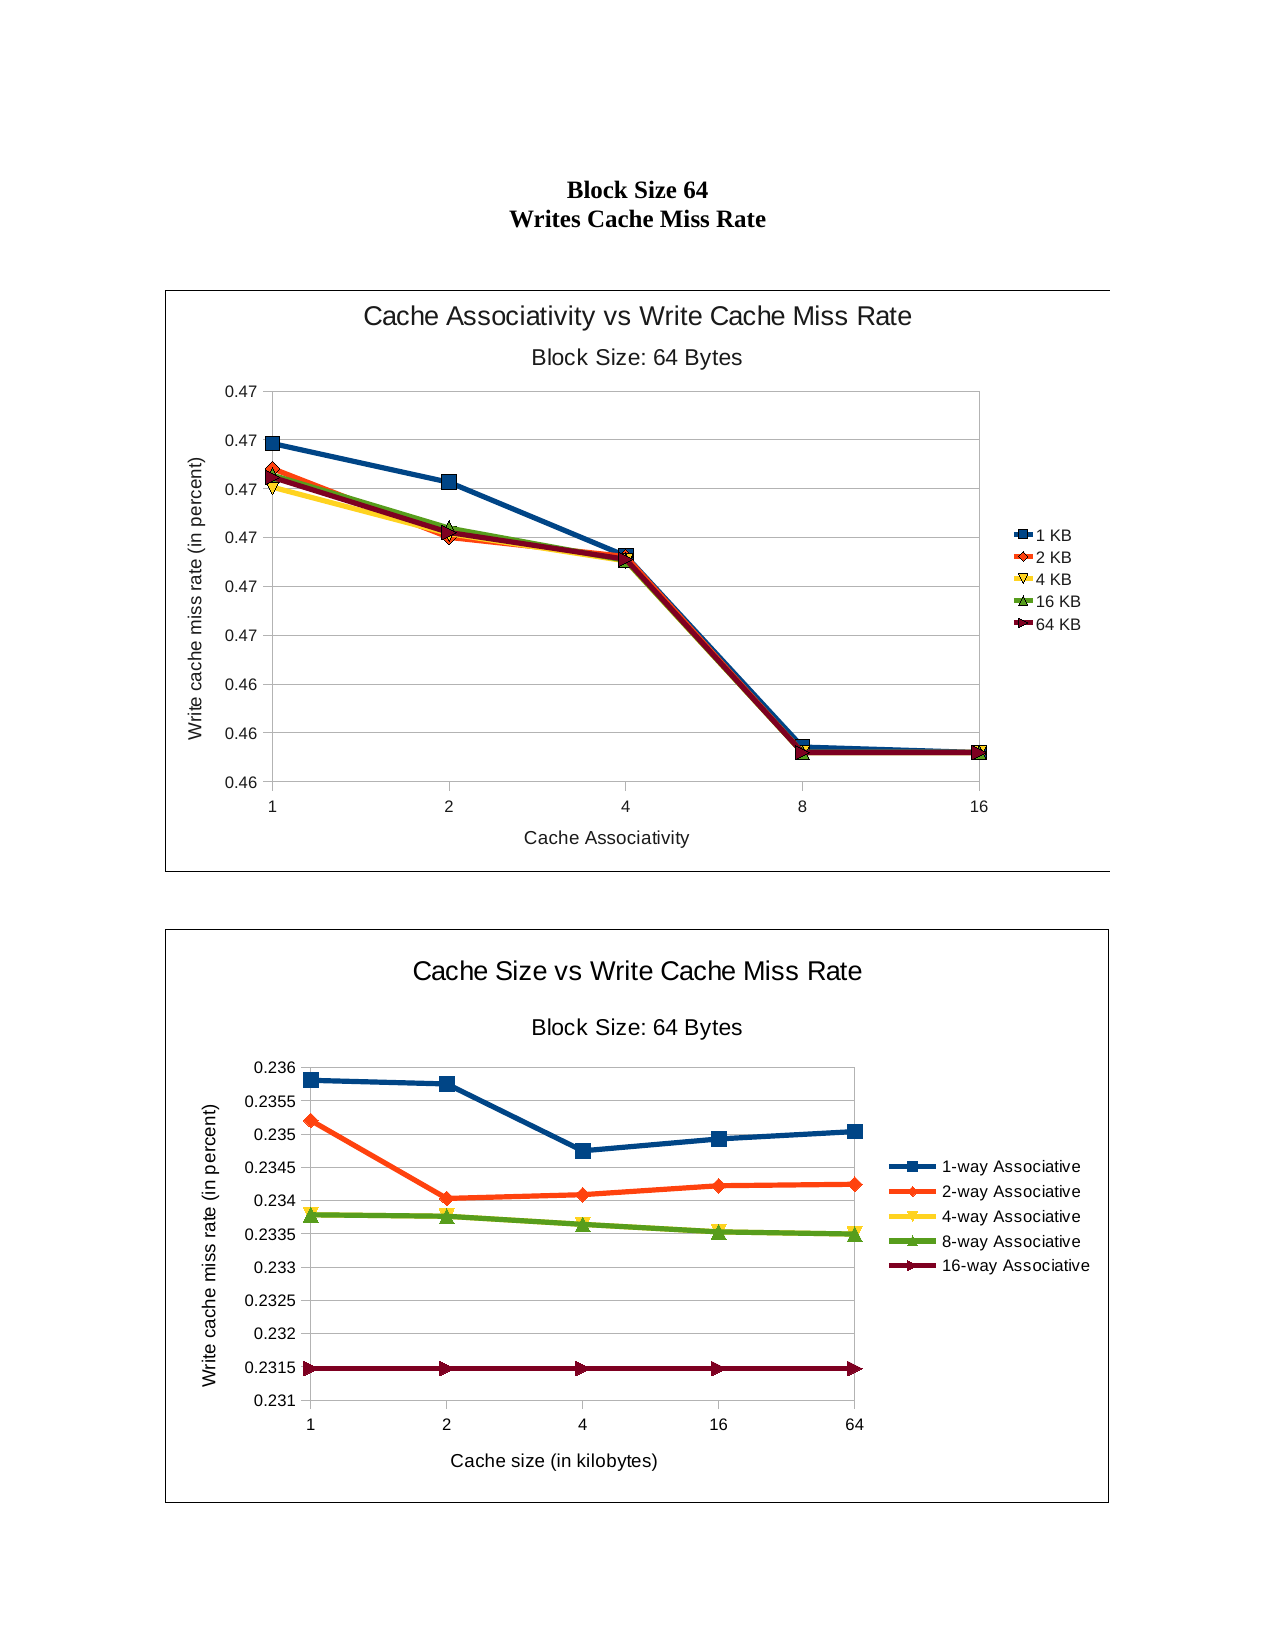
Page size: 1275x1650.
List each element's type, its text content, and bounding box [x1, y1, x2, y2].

text Block Size 64 [118, 176, 1157, 204]
text Writes Cache Miss Rate [118, 204, 1157, 233]
